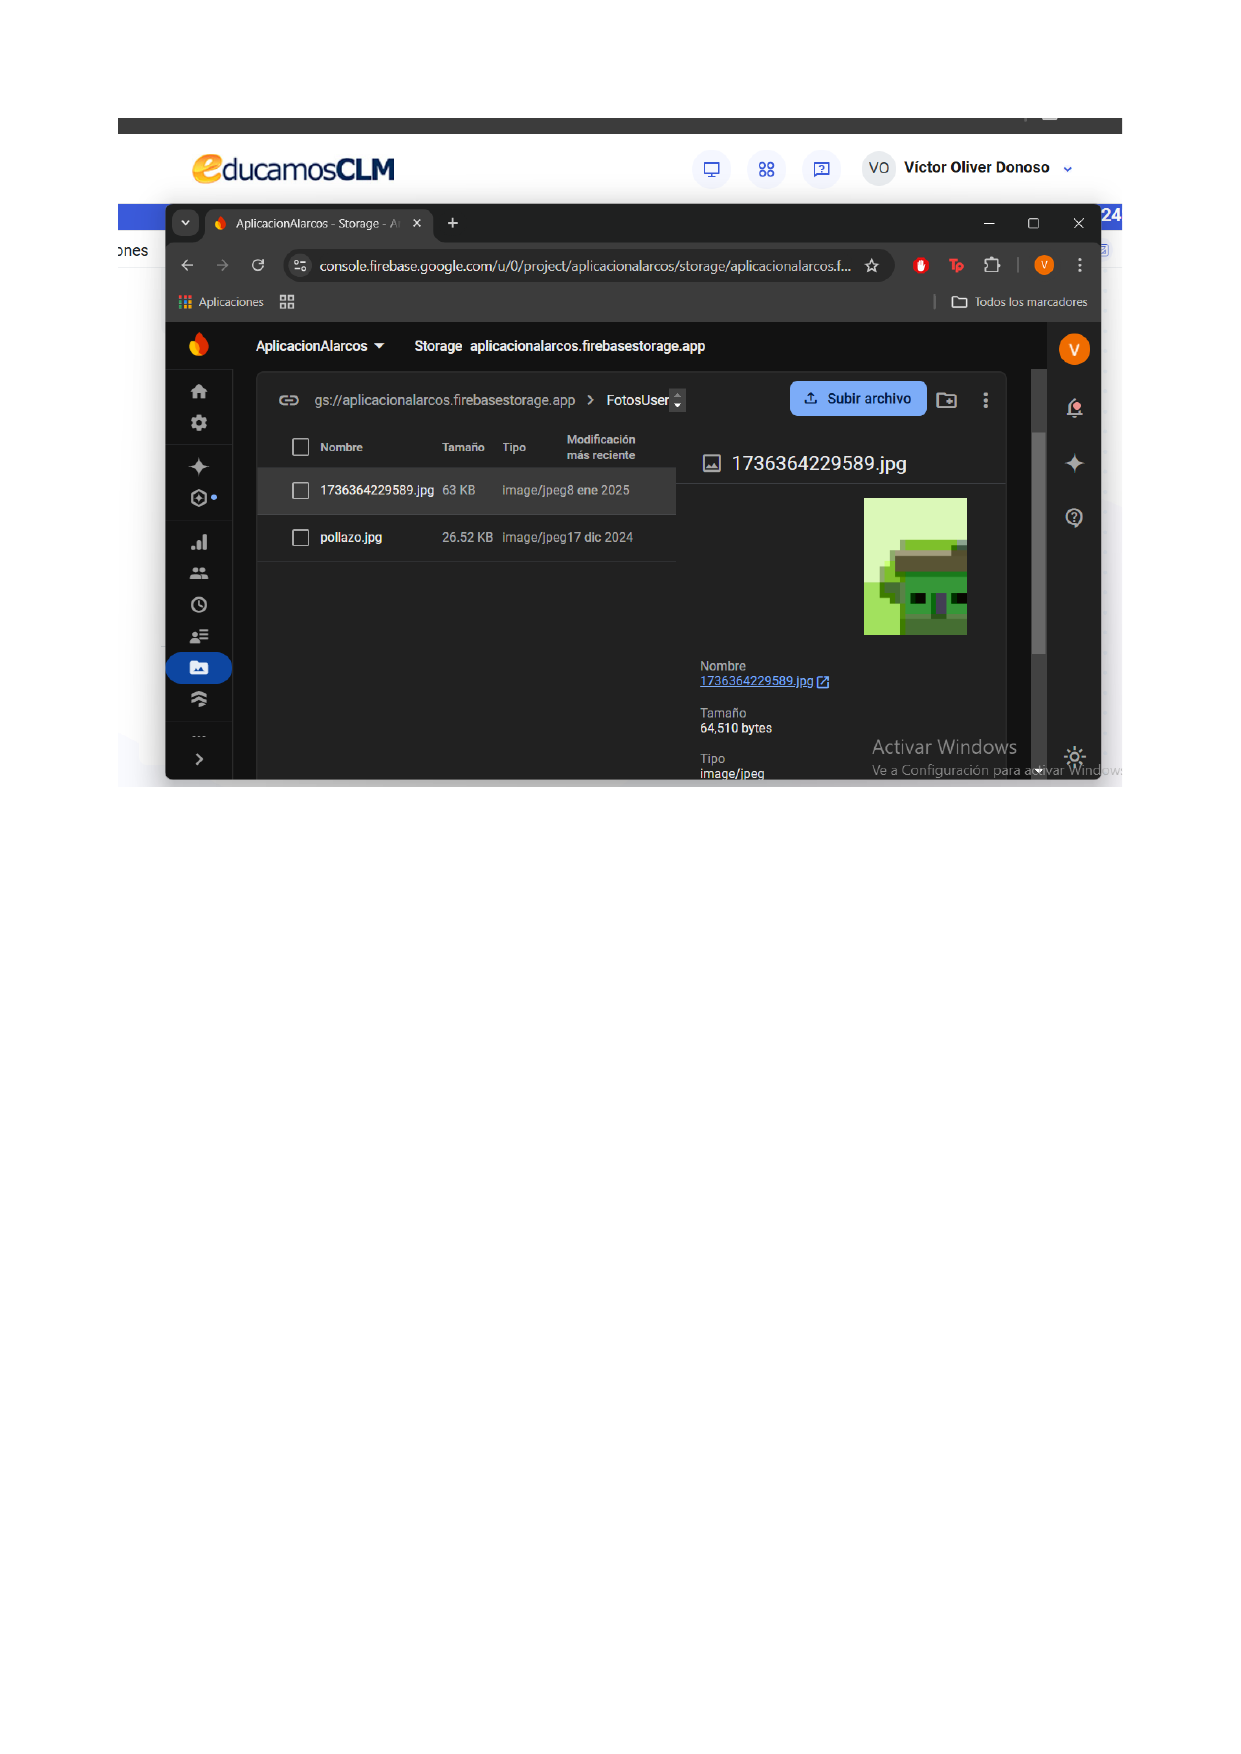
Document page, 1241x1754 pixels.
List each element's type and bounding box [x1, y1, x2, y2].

picture [118, 118, 1123, 787]
